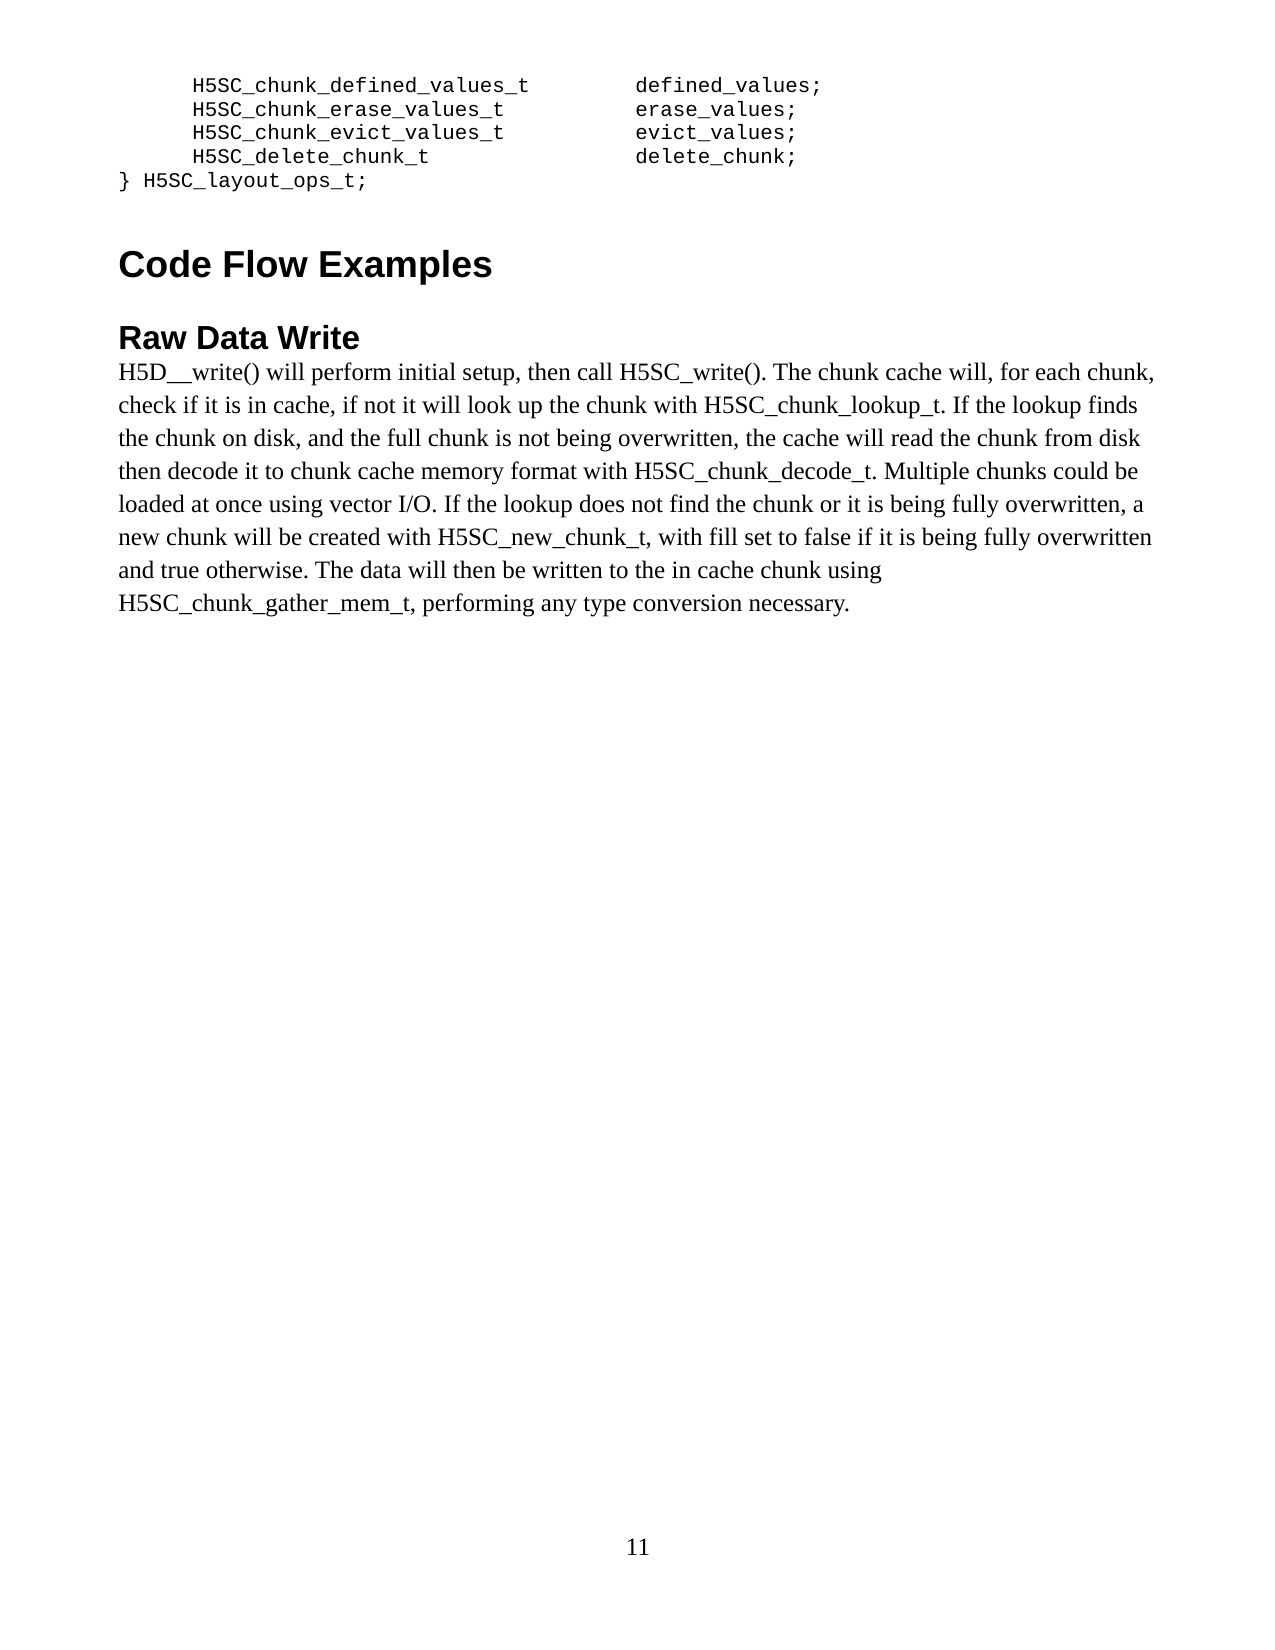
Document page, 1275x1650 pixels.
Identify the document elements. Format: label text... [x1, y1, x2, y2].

text H5SC_delete_chunk_t delete_chunk; [118, 146, 1157, 169]
text H5D__write() will perform initial setup, then call H5SC_write(). The chunk cache will, for each chunk, check if it is in cache, if not it will look up the chunk with H5SC_chunk_lookup_t. If the lookup finds the chunk on disk, and the full chunk is not being overwritten, the cache will read the chunk from disk then decode it to chunk cache memory format with H5SC_chunk_decode_t. Multiple chunks could be loaded at once using vector I/O. If the lookup does not find the chunk or it is being fully overwritten, a new chunk will be created with H5SC_new_chunk_t, with fill set to false if it is being fully overwritten and true otherwise. The data will then be written to the in cache chunk using H5SC_chunk_gather_mem_t, performing any type conversion necessary. [118, 357, 1157, 617]
text H5SC_chunk_defined_values_t defined_values; [118, 75, 1157, 99]
subtitle Code Flow Examples [118, 242, 1157, 285]
text H5SC_chunk_evict_values_t evict_values; [118, 122, 1157, 146]
text H5SC_chunk_erase_values_t erase_values; [118, 99, 1157, 122]
text } H5SC_layout_ops_t; [118, 169, 1157, 193]
subtitle Raw Data Write [118, 318, 1157, 357]
